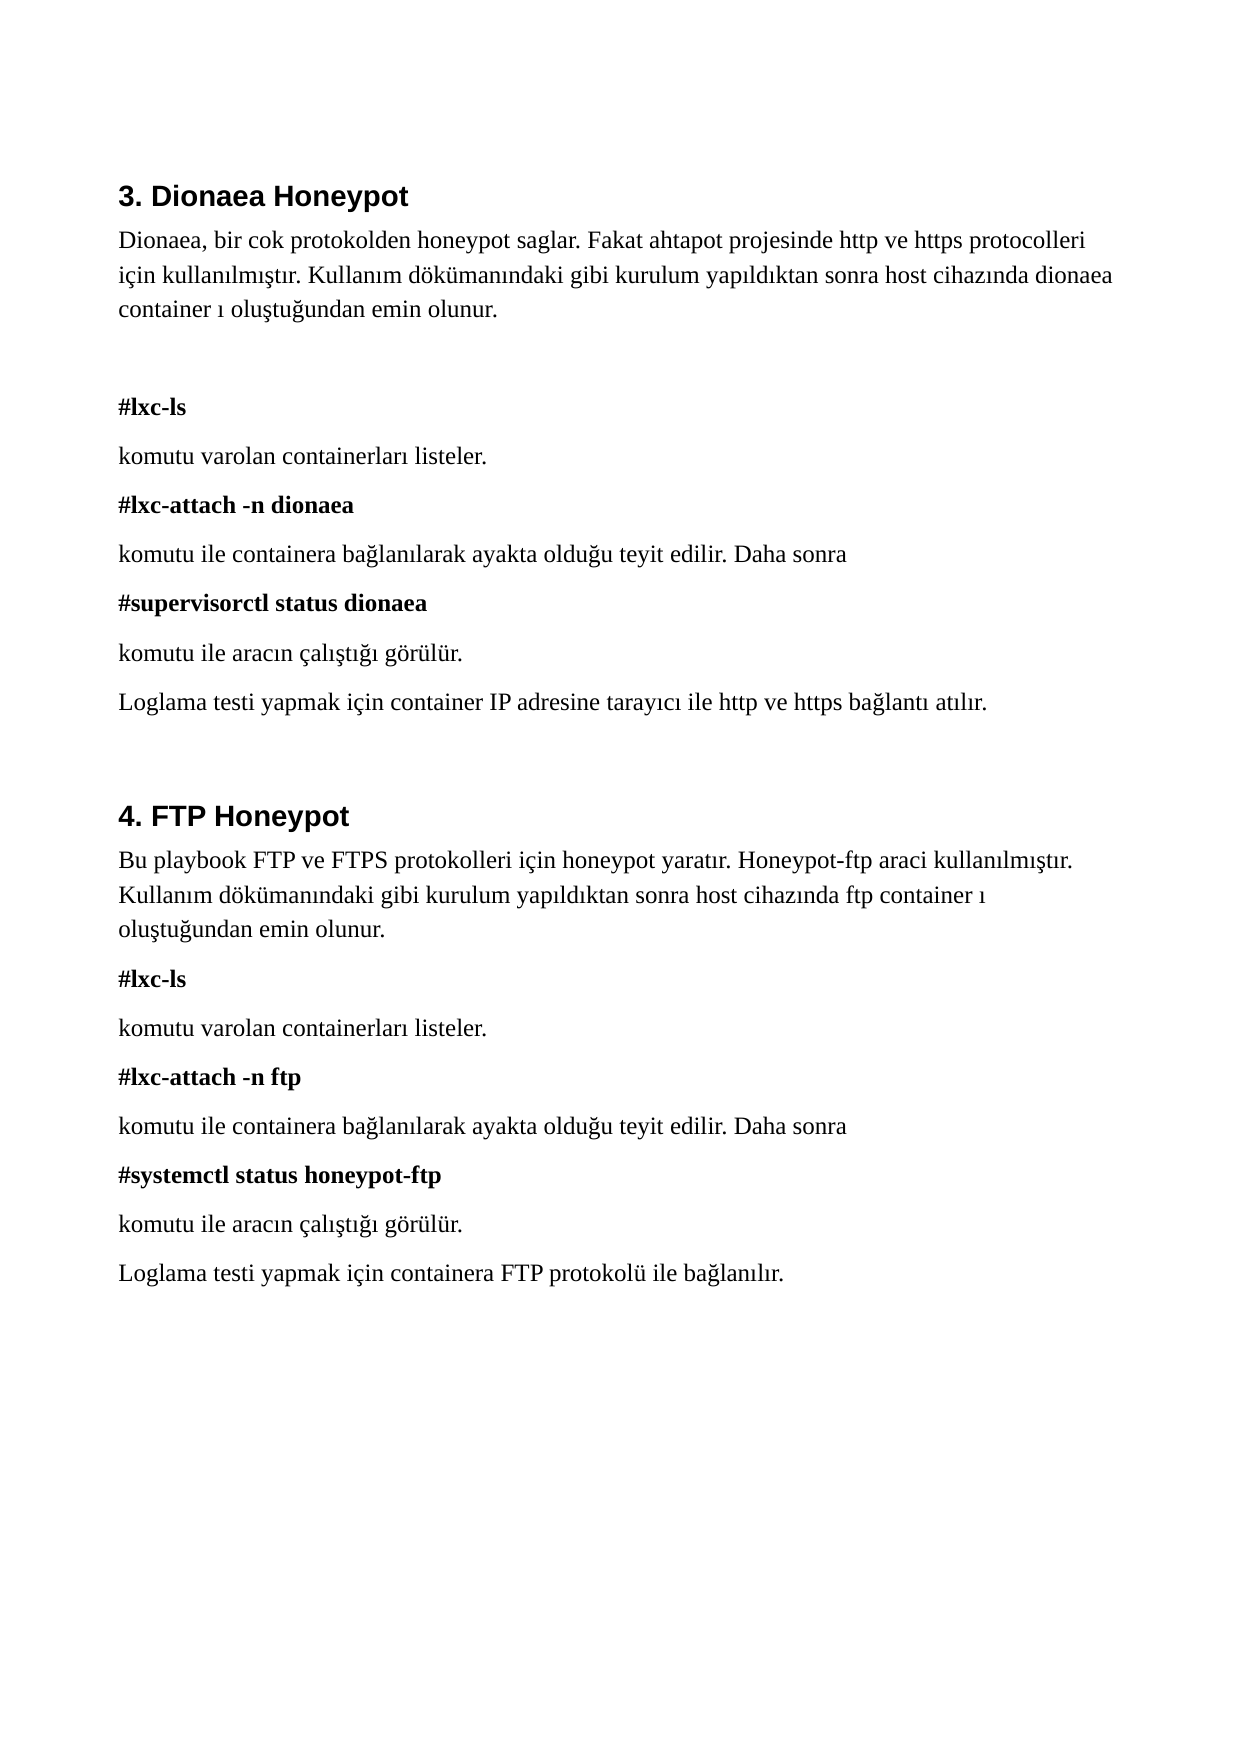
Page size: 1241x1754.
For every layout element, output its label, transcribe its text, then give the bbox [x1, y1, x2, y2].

text Bu playbook FTP ve FTPS protokolleri için honeypot yaratır. Honeypot-ftp araci kullanılmıştır. Kullanım dökümanındaki gibi kurulum yapıldıktan sonra host cihazında ftp container ı oluştuğundan emin olunur. [118, 846, 1122, 943]
text Loglama testi yapmak için containera FTP protokolü ile bağlanılır. [118, 1258, 1122, 1287]
text #lxc-ls [118, 964, 1122, 992]
text komutu ile containera bağlanılarak ayakta olduğu teyit edilir. Daha sonra [118, 539, 1122, 568]
subtitle 3. Dionaea Honeypot [118, 179, 1122, 213]
text komutu varolan containerları listeler. [118, 441, 1122, 470]
text #supervisorctl status dionaea [118, 588, 1122, 617]
text komutu ile aracın çalıştığı görülür. [118, 638, 1122, 666]
text komutu ile aracın çalıştığı görülür. [118, 1209, 1122, 1238]
subtitle 4. FTP Honeypot [118, 799, 1122, 833]
text Dionaea, bir cok protokolden honeypot saglar. Fakat ahtapot projesinde http ve https protocolleri için kullanılmıştır. Kullanım dökümanındaki gibi kurulum yapıldıktan sonra host cihazında dionaea container ı oluştuğundan emin olunur. [118, 225, 1122, 323]
text komutu varolan containerları listeler. [118, 1013, 1122, 1041]
text #lxc-ls [118, 392, 1122, 421]
text #lxc-attach -n ftp [118, 1062, 1122, 1091]
text #lxc-attach -n dionaea [118, 490, 1122, 519]
text komutu ile containera bağlanılarak ayakta olduğu teyit edilir. Daha sonra [118, 1111, 1122, 1139]
text Loglama testi yapmak için container IP adresine tarayıcı ile http ve https bağlantı atılır. [118, 687, 1122, 715]
text #systemctl status honeypot-ftp [118, 1160, 1122, 1189]
